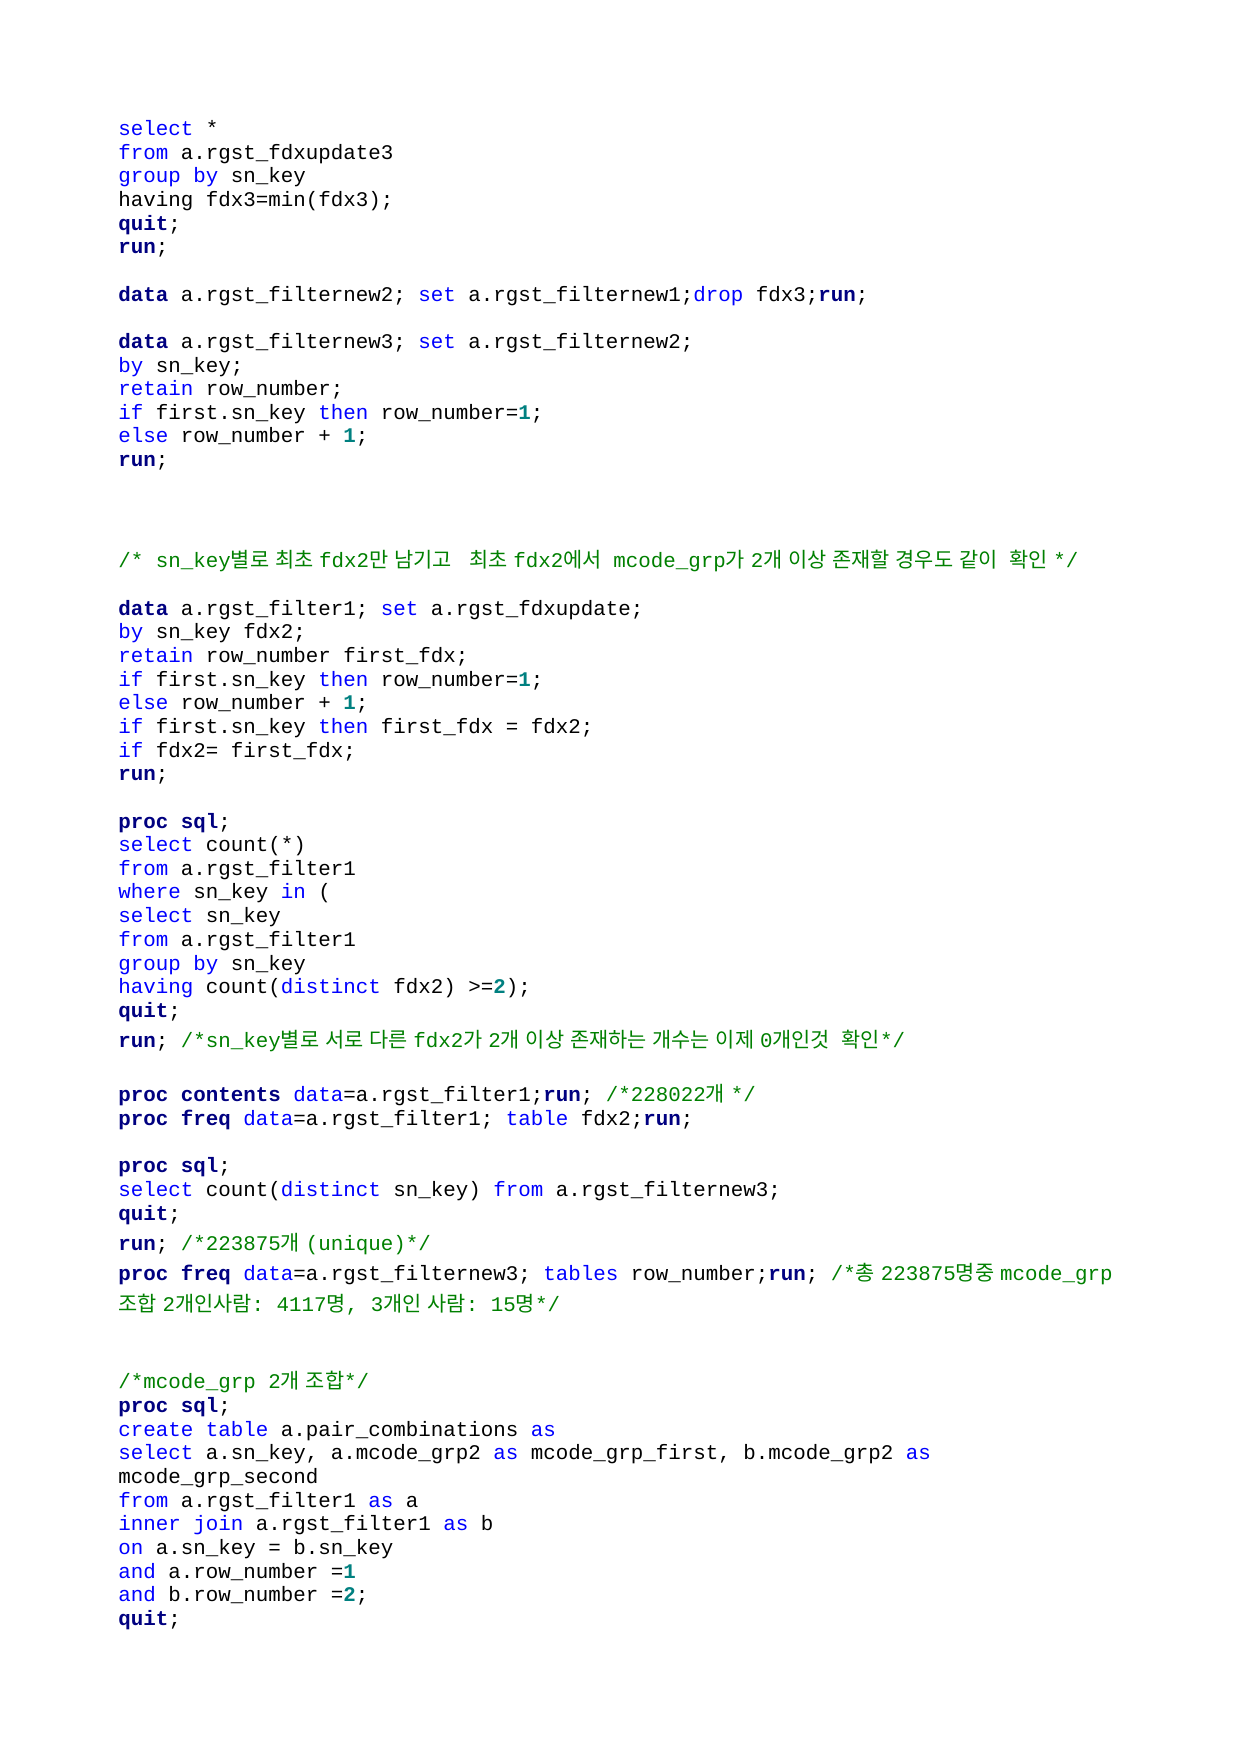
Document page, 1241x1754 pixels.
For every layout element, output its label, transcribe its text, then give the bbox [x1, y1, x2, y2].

text if first.sn_key then row_number=1; [118, 669, 1122, 692]
text select count(distinct sn_key) from a.rgst_filternew3; [118, 1179, 1122, 1202]
text /*mcode_grp 2개 조합*/ [118, 1365, 1122, 1395]
text proc sql; [118, 811, 1122, 834]
text select * [118, 118, 1122, 142]
text retain row_number; [118, 378, 1122, 402]
text having count(distinct fdx2) >=2); [118, 976, 1122, 1000]
text quit; [118, 1608, 1122, 1632]
text proc contents data=a.rgst_filter1;run; /*228022개 */ [118, 1077, 1122, 1108]
text run; /*223875개 (unique)*/ [118, 1226, 1122, 1257]
text retain row_number first_fdx; [118, 645, 1122, 669]
text data a.rgst_filternew3; set a.rgst_filternew2; [118, 331, 1122, 354]
text where sn_key in ( [118, 882, 1122, 905]
text data a.rgst_filternew2; set a.rgst_filternew1;drop fdx3;run; [118, 284, 1122, 307]
text create table a.pair_combinations as [118, 1419, 1122, 1442]
text run; [118, 236, 1122, 260]
text if first.sn_key then row_number=1; [118, 402, 1122, 426]
text by sn_key fdx2; [118, 621, 1122, 645]
text data a.rgst_filter1; set a.rgst_fdxupdate; [118, 598, 1122, 621]
text quit; [118, 1202, 1122, 1226]
text group by sn_key [118, 952, 1122, 976]
text else row_number + 1; [118, 692, 1122, 716]
text proc sql; [118, 1155, 1122, 1179]
text proc sql; [118, 1395, 1122, 1419]
text else row_number + 1; [118, 426, 1122, 449]
text by sn_key; [118, 354, 1122, 378]
text select count(*) [118, 834, 1122, 858]
text quit; [118, 213, 1122, 236]
text inner join a.rgst_filter1 as b [118, 1513, 1122, 1537]
text having fdx3=min(fdx3); [118, 189, 1122, 213]
text and b.row_number =2; [118, 1584, 1122, 1608]
text from a.rgst_filter1 [118, 929, 1122, 952]
text /* sn_key별로 최초 fdx2만 남기고 최초 fdx2에서 mcode_grp가 2개 이상 존재할 경우도 같이 확인 */ [118, 544, 1122, 574]
text run; [118, 449, 1122, 473]
text if fdx2= first_fdx; [118, 740, 1122, 763]
text group by sn_key [118, 165, 1122, 189]
text quit; [118, 1000, 1122, 1023]
text run; [118, 763, 1122, 787]
text from a.rgst_filter1 as a [118, 1490, 1122, 1513]
text from a.rgst_fdxupdate3 [118, 142, 1122, 165]
text proc freq data=a.rgst_filter1; table fdx2;run; [118, 1108, 1122, 1132]
text proc freq data=a.rgst_filternew3; tables row_number;run; /*총 223875명중 mcode_grp조합 2개인사람: 4117명, 3개인 사람: 15명*/ [118, 1257, 1122, 1317]
text if first.sn_key then first_fdx = fdx2; [118, 716, 1122, 740]
text on a.sn_key = b.sn_key [118, 1537, 1122, 1561]
text and a.row_number =1 [118, 1561, 1122, 1584]
text select sn_key [118, 905, 1122, 929]
text run; /*sn_key별로 서로 다른 fdx2가 2개 이상 존재하는 개수는 이제 0개인것 확인*/ [118, 1023, 1122, 1054]
text select a.sn_key, a.mcode_grp2 as mcode_grp_first, b.mcode_grp2 as mcode_grp_second [118, 1442, 1122, 1490]
text from a.rgst_filter1 [118, 858, 1122, 882]
